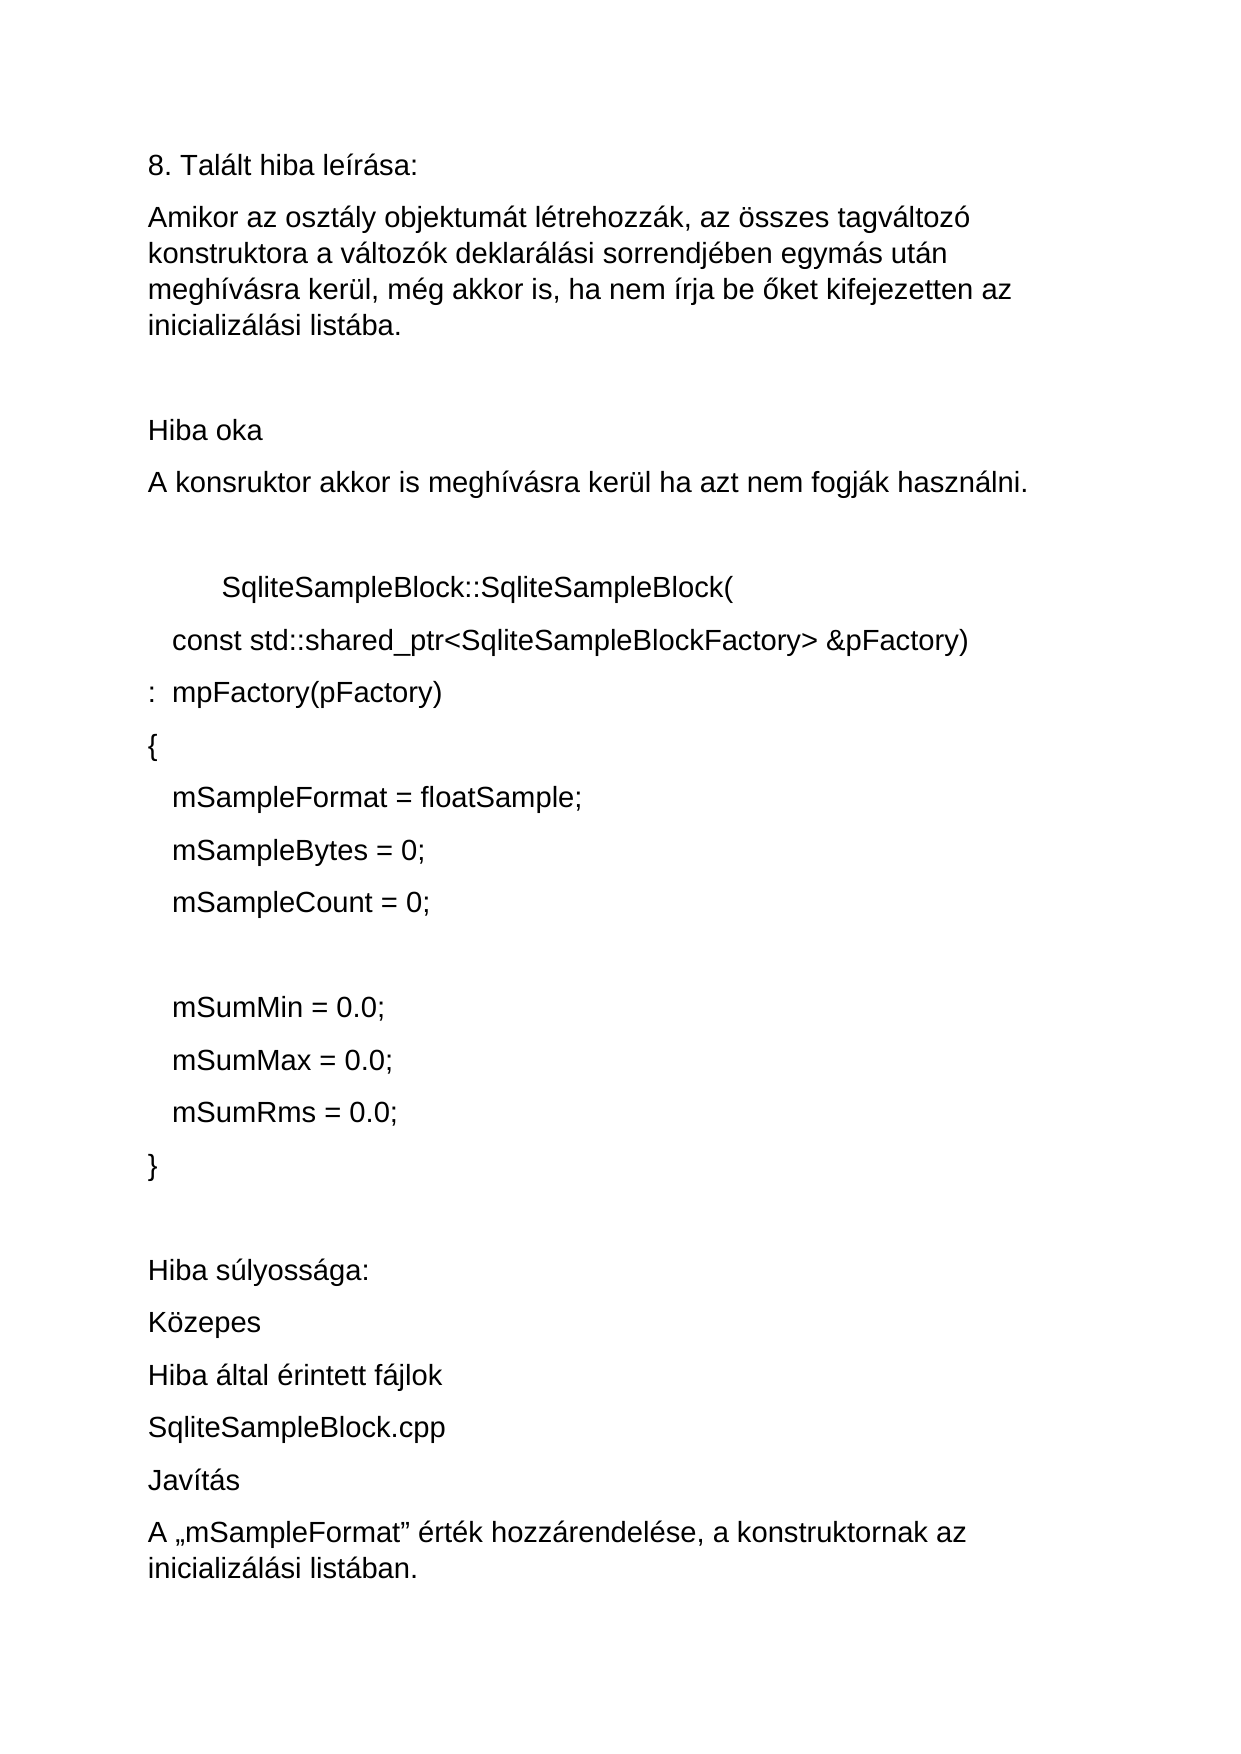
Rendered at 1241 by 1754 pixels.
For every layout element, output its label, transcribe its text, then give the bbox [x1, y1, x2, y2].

text SqliteSampleBlock.cpp [148, 1410, 1093, 1444]
text mSampleBytes = 0; [148, 833, 1093, 866]
text Hiba oka [148, 413, 1093, 446]
text Hiba által érintett fájlok [148, 1358, 1093, 1391]
text Közepes [148, 1305, 1093, 1339]
text mSumMin = 0.0; [148, 990, 1093, 1024]
text 8. Talált hiba leírása: [148, 148, 1093, 181]
text Amikor az osztály objektumát létrehozzák, az összes tagváltozó konstruktora a változók deklarálási sorrendjében egymás után meghívásra kerül, még akkor is, ha nem írja be őket kifejezetten az inicializálási listába. [148, 200, 1093, 341]
text const std::shared_ptr<SqliteSampleBlockFactory> &pFactory) [148, 623, 1093, 656]
text SqliteSampleBlock::SqliteSampleBlock( [148, 570, 1093, 604]
text Javítás [148, 1463, 1093, 1496]
text mSumRms = 0.0; [148, 1095, 1093, 1129]
text : mpFactory(pFactory) [148, 675, 1093, 709]
text mSumMax = 0.0; [148, 1043, 1093, 1076]
text { [148, 728, 1093, 761]
text } [148, 1148, 1093, 1181]
text Hiba súlyossága: [148, 1253, 1093, 1286]
text mSampleCount = 0; [148, 885, 1093, 919]
text A konsruktor akkor is meghívásra kerül ha azt nem fogják használni. [148, 465, 1093, 499]
text A „mSampleFormat” érték hozzárendelése, a konstruktornak az inicializálási listában. [148, 1515, 1093, 1584]
text mSampleFormat = floatSample; [148, 780, 1093, 814]
